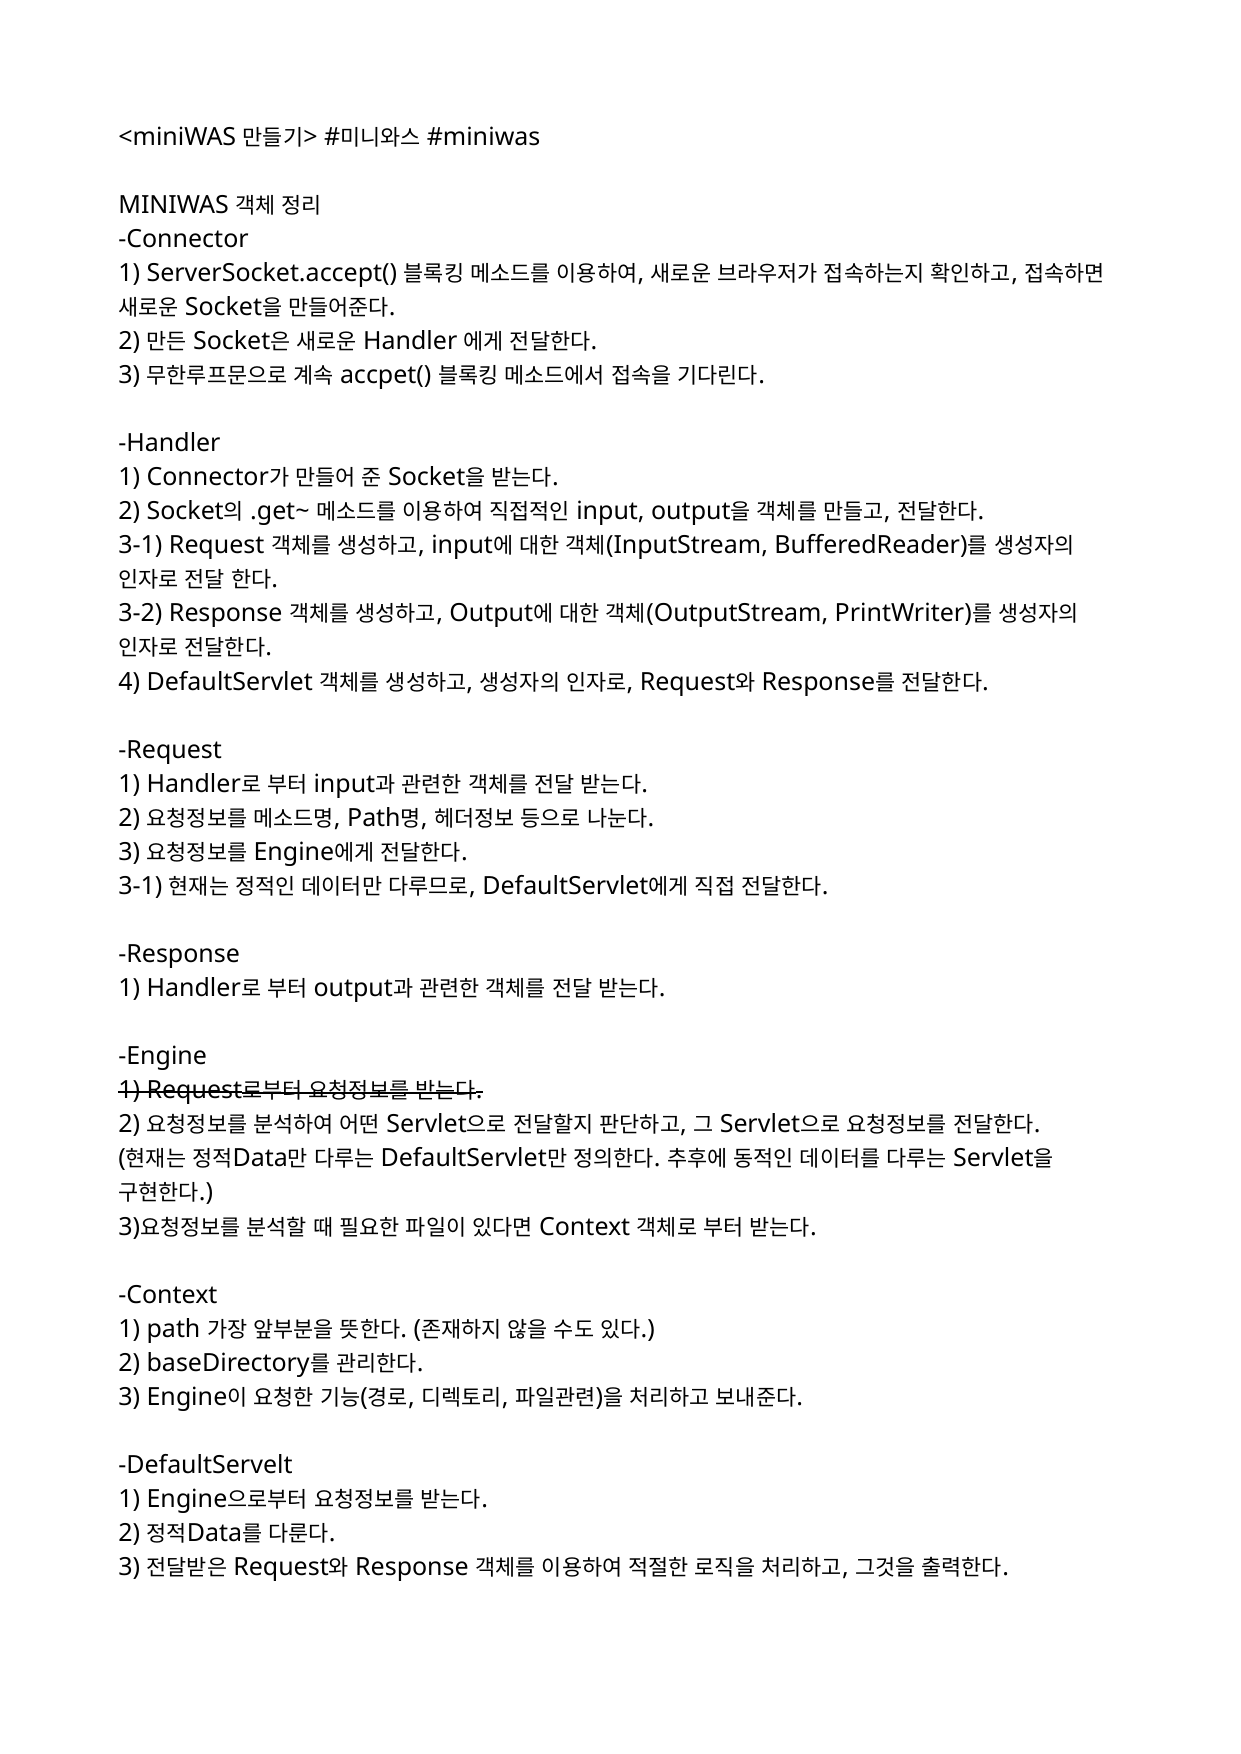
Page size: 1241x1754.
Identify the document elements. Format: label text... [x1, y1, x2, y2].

text 2) 만든 Socket은 새로운 Handler 에게 전달한다. [118, 322, 1122, 357]
text 3) Engine이 요청한 기능(경로, 디렉토리, 파일관련)을 처리하고 보내준다. [118, 1378, 1122, 1412]
text 2) Socket의 .get~ 메소드를 이용하여 직접적인 input, output을 객체를 만들고, 전달한다. [118, 493, 1122, 527]
text 2) 요청정보를 분석하여 어떤 Servlet으로 전달할지 판단하고, 그 Servlet으로 요청정보를 전달한다. [118, 1106, 1122, 1140]
text MINIWAS 객체 정리 [118, 186, 1122, 220]
text 1) ServerSocket.accept() 블록킹 메소드를 이용하여, 새로운 브라우저가 접속하는지 확인하고, 접속하면 새로운 Socket을 만들어준다. [118, 254, 1122, 322]
text -Request [118, 731, 1122, 765]
text 1) path 가장 앞부분을 뜻한다. (존재하지 않을 수도 있다.) [118, 1310, 1122, 1344]
text 1) Engine으로부터 요청정보를 받는다. [118, 1481, 1122, 1515]
text -Response [118, 936, 1122, 970]
text 1) Handler로 부터 input과 관련한 객체를 전달 받는다. [118, 765, 1122, 799]
text 1) Request로부터 요청정보를 받는다. [118, 1072, 1122, 1106]
text 4) DefaultServlet 객체를 생성하고, 생성자의 인자로, Request와 Response를 전달한다. [118, 663, 1122, 697]
text 3-2) Response 객체를 생성하고, Output에 대한 객체(OutputStream, PrintWriter)를 생성자의 인자로 전달한다. [118, 595, 1122, 663]
text 1) Connector가 만들어 준 Socket을 받는다. [118, 459, 1122, 493]
text 2) 요청정보를 메소드명, Path명, 헤더정보 등으로 나눈다. [118, 799, 1122, 833]
text -Context [118, 1276, 1122, 1310]
text 3) 전달받은 Request와 Response 객체를 이용하여 적절한 로직을 처리하고, 그것을 출력한다. [118, 1549, 1122, 1583]
text 3)요청정보를 분석할 때 필요한 파일이 있다면 Context 객체로 부터 받는다. [118, 1208, 1122, 1242]
text <miniWAS 만들기> #미니와스 #miniwas [118, 118, 1122, 152]
text 3-1) Request 객체를 생성하고, input에 대한 객체(InputStream, BufferedReader)를 생성자의 인자로 전달 한다. [118, 527, 1122, 595]
text (현재는 정적Data만 다루는 DefaultServlet만 정의한다. 추후에 동적인 데이터를 다루는 Servlet을 구현한다.) [118, 1140, 1122, 1208]
text 3) 무한루프문으로 계속 accpet() 블록킹 메소드에서 접속을 기다린다. [118, 357, 1122, 391]
text 3-1) 현재는 정적인 데이터만 다루므로, DefaultServlet에게 직접 전달한다. [118, 867, 1122, 902]
text 3) 요청정보를 Engine에게 전달한다. [118, 833, 1122, 867]
text -Engine [118, 1038, 1122, 1072]
text 2) baseDirectory를 관리한다. [118, 1344, 1122, 1378]
text -DefaultServelt [118, 1447, 1122, 1481]
text -Handler [118, 425, 1122, 459]
text 2) 정적Data를 다룬다. [118, 1515, 1122, 1549]
text -Connector [118, 220, 1122, 254]
text 1) Handler로 부터 output과 관련한 객체를 전달 받는다. [118, 970, 1122, 1004]
